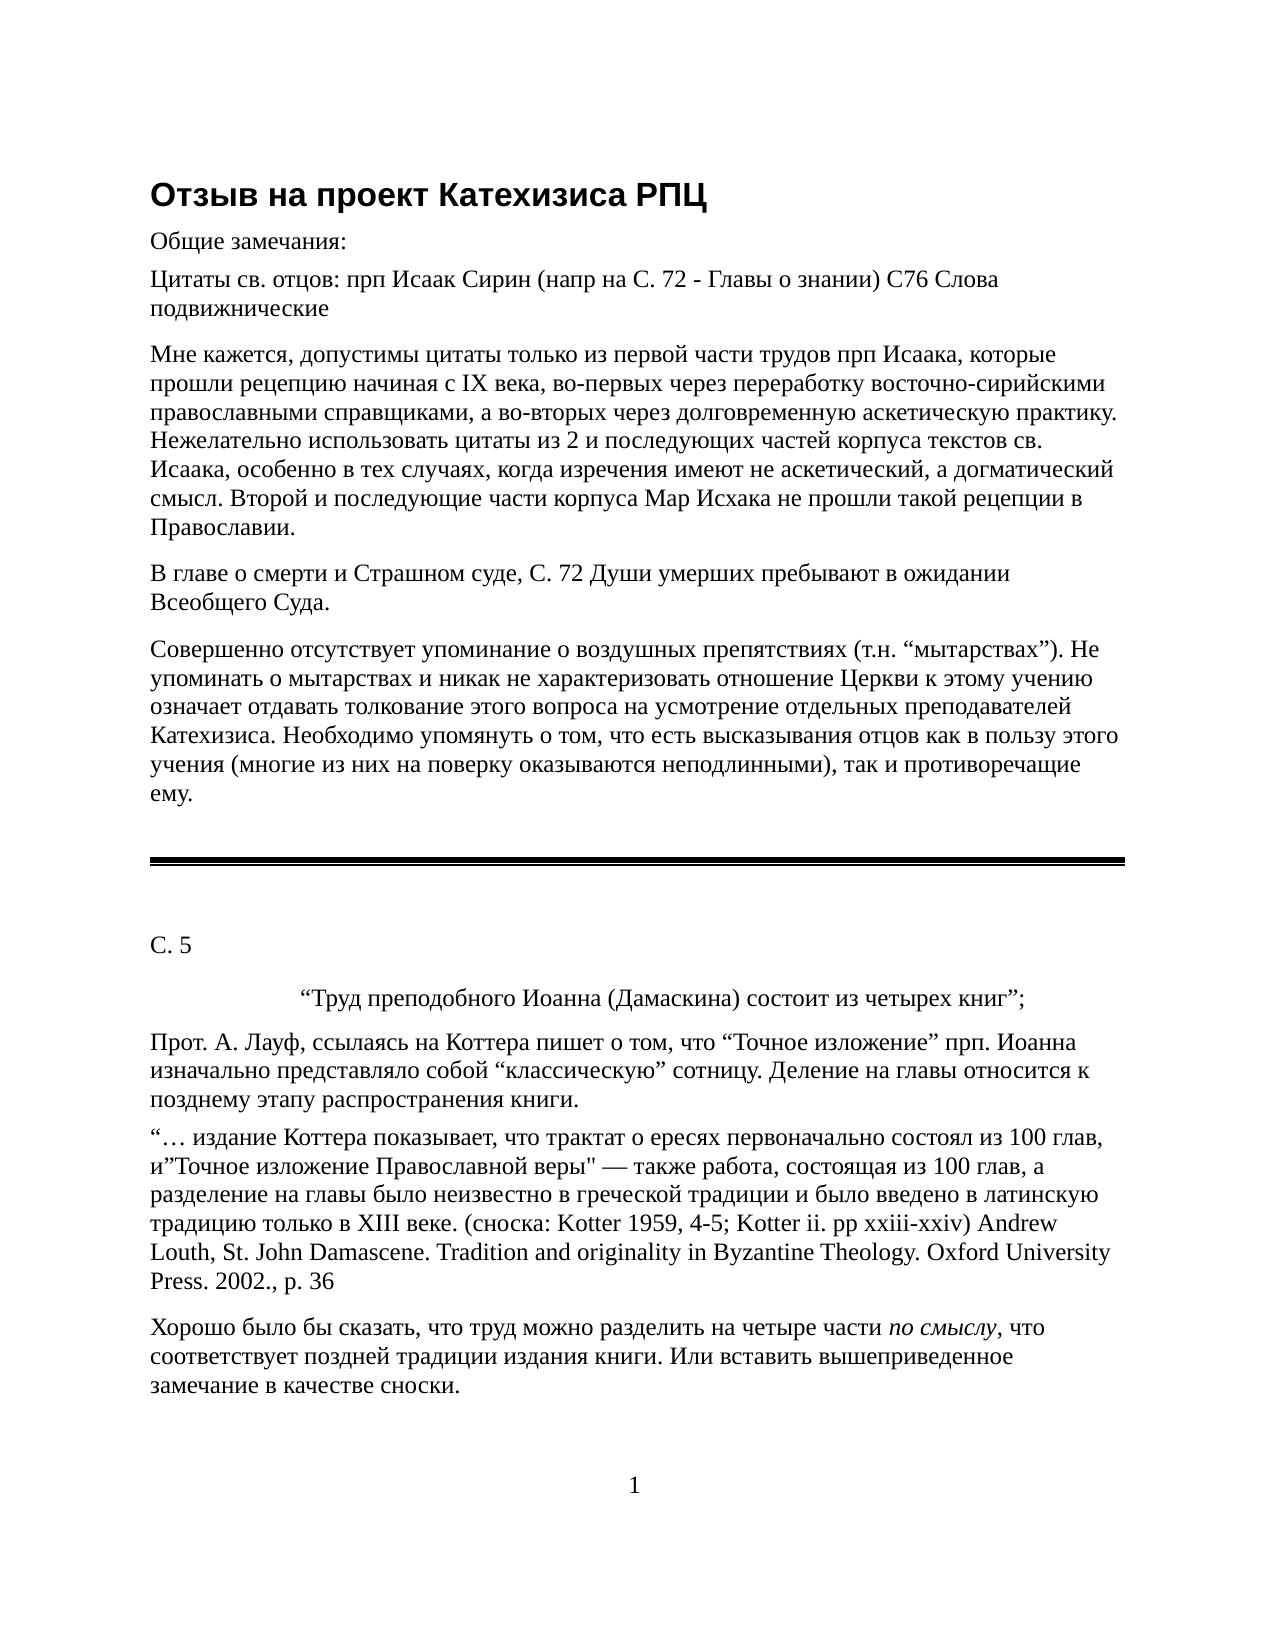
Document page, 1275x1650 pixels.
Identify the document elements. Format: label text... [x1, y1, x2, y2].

text С. 5 [150, 930, 1125, 959]
text Хорошо было бы сказать, что труд можно разделить на четыре части по смыслу, что соответствует поздней традиции издания книги. Или вставить вышеприведенное замечание в качестве сноски. [150, 1312, 1125, 1399]
text Мне кажется, допустимы цитаты только из первой части трудов прп Исаака, которые прошли рецепцию начиная с IX века, во-первых через переработку восточно-сирийскими православными справщиками, а во-вторых через долговременную аскетическую практику. Нежелательно использовать цитаты из 2 и последующих частей корпуса текстов св. Исаака, особенно в тех случаях, когда изречения имеют не аскетический, а догматический смысл. Второй и последующие части корпуса Мар Исхака не прошли такой рецепции в Православии. [150, 339, 1125, 541]
text Совершенно отсутствует упоминание о воздушных препятствиях (т.н. “мытарствах”). Не упоминать о мытарствах и никак не характеризовать отношение Церкви к этому учению означает отдавать толкование этого вопроса на усмотрение отдельных преподавателей Катехизиса. Необходимо упомянуть о том, что есть высказывания отцов как в пользу этого учения (многие из них на поверку оказываются неподлинными), так и противоречащие ему. [150, 634, 1125, 806]
text Общие замечания: [150, 226, 1125, 255]
text В главе о смерти и Страшном суде, С. 72 Души умерших пребывают в ожидании Всеобщего Суда. [150, 558, 1125, 616]
text “… издание Коттера показывает, что трактат о ересях первоначально состоял из 100 глав, и”Точное изложение Православной веры" — также работа, состоящая из 100 глав, а разделение на главы было неизвестно в греческой традиции и было введено в латинскую традицию только в XIII веке. (сноска: Kotter 1959, 4-5; Kotter ii. pp xxiii-xxiv) Andrew Louth, St. John Damascene. Tradition and originality in Byzantine Theology. Oxford University Press. 2002., p. 36 [150, 1122, 1125, 1294]
text Цитаты св. отцов: прп Исаак Сирин (напр на С. 72 - Главы о знании) C76 Слова подвижнические [150, 264, 1125, 321]
subtitle Отзыв на проект Катехизиса РПЦ [150, 175, 1125, 214]
text “Труд преподобного Иоанна (Дамаскина) состоит из четырех книг”; [300, 983, 1125, 1012]
text Прот. А. Лауф, ссылаясь на Коттера пишет о том, что “Точное изложение” прп. Иоанна изначально представляло собой “классическую” сотницу. Деление на главы относится к позднему этапу распространения книги. [150, 1027, 1125, 1113]
